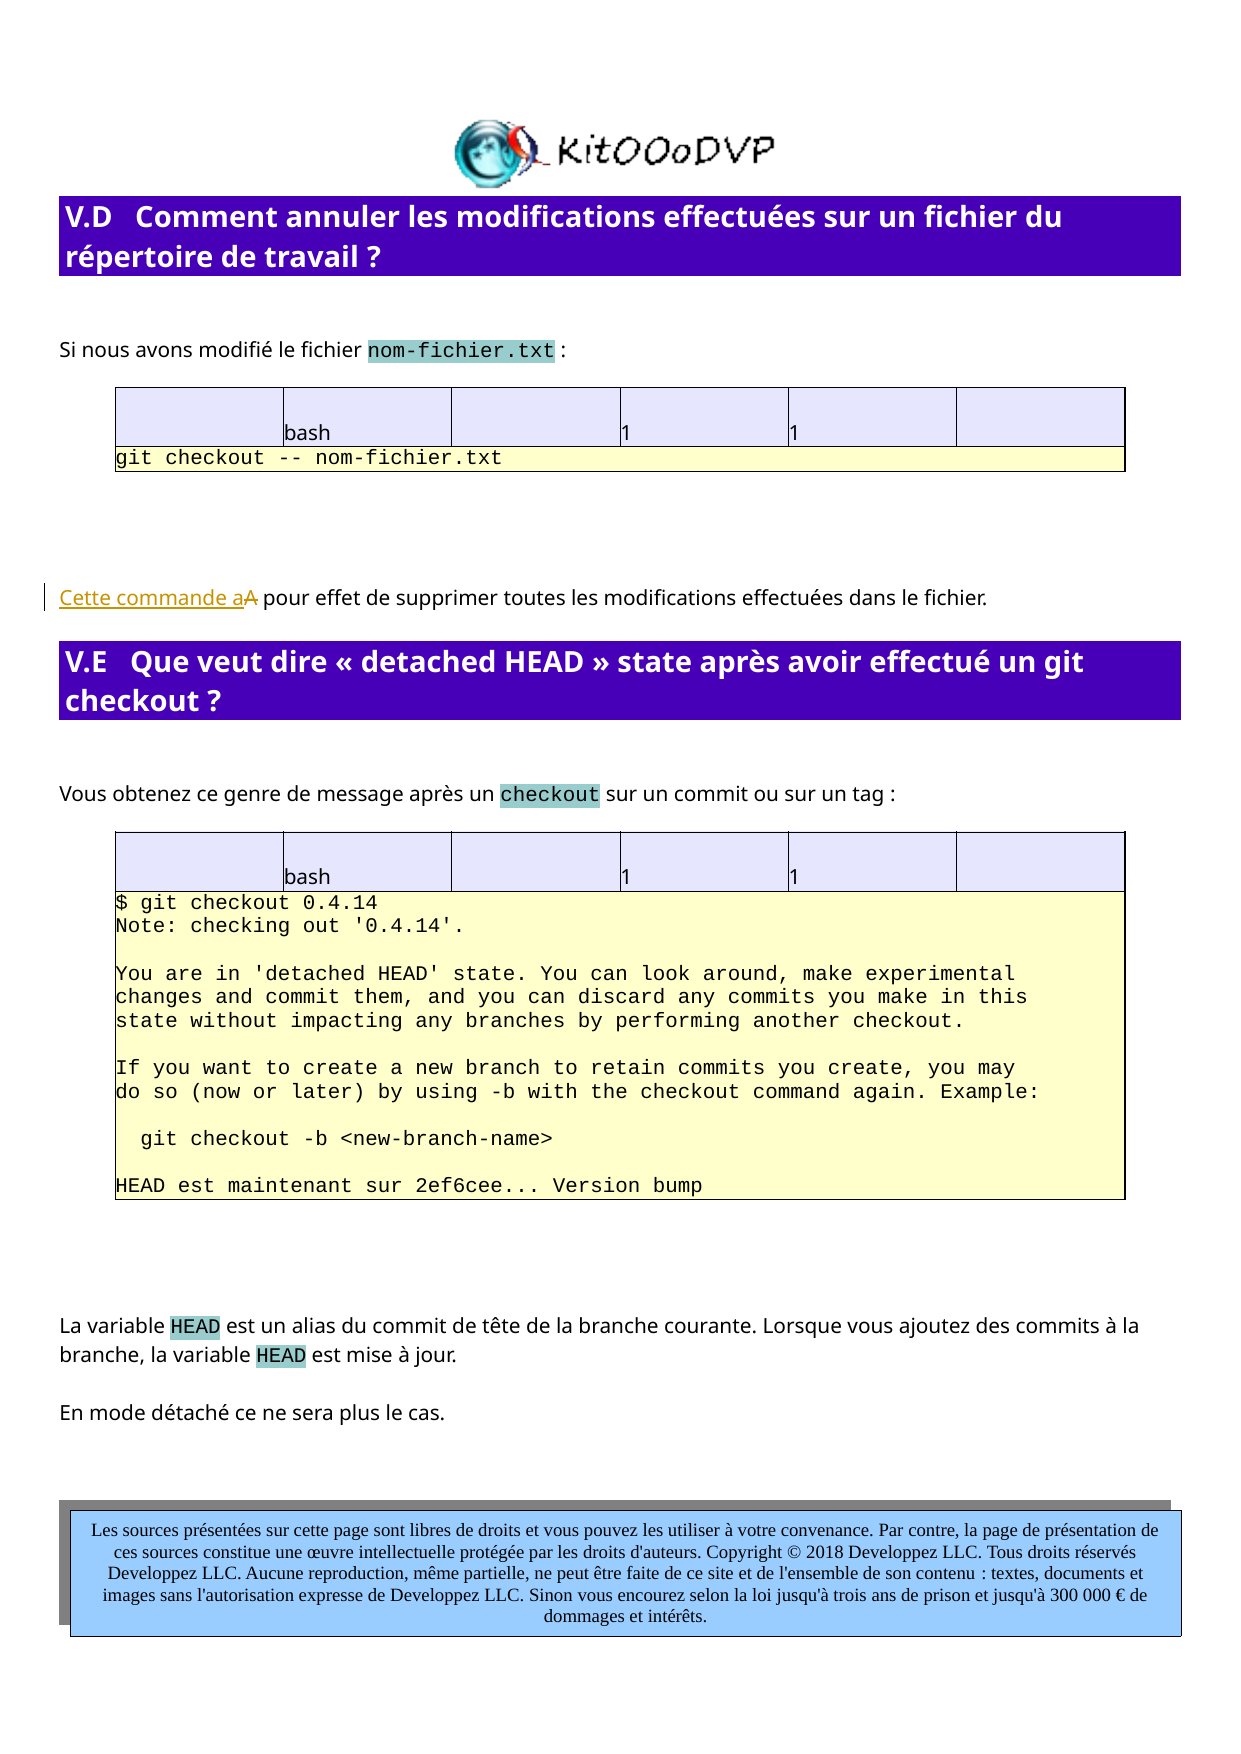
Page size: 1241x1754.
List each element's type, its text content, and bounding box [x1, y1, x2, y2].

text Si nous avons modifié le fichier nom-fichier.txt : [59, 335, 1181, 363]
table_header [116, 388, 283, 446]
subtitle Comment annuler les modifications effectuées sur un fichier du répertoire de travail ? [59, 196, 1181, 276]
table_header bash [284, 833, 451, 891]
table_header [957, 388, 1124, 446]
table_header 1 [789, 833, 956, 891]
text La variable HEAD est un alias du commit de tête de la branche courante. Lorsque vous ajoutez des commits à la branche, la variable HEAD est mise à jour. [59, 1311, 1181, 1368]
table_header 1 [789, 388, 956, 446]
table_header [116, 833, 283, 891]
table_header 1 [621, 388, 788, 446]
text En mode détaché ce ne sera plus le cas. [59, 1398, 1181, 1426]
text Cette commande a pour effet de supprimer toutes les modifications effectuées dans le fichier. [59, 583, 1181, 611]
table_header bash [284, 388, 451, 446]
table_header [452, 833, 620, 891]
text Vous obtenez ce genre de message après un checkout sur un commit ou sur un tag : [59, 779, 1181, 808]
table_header 1 [621, 833, 788, 891]
table_header [957, 833, 1124, 891]
table_header [452, 388, 620, 446]
subtitle Que veut dire « detached HEAD » state après avoir effectué un git checkout ? [59, 641, 1181, 720]
picture [453, 118, 781, 191]
